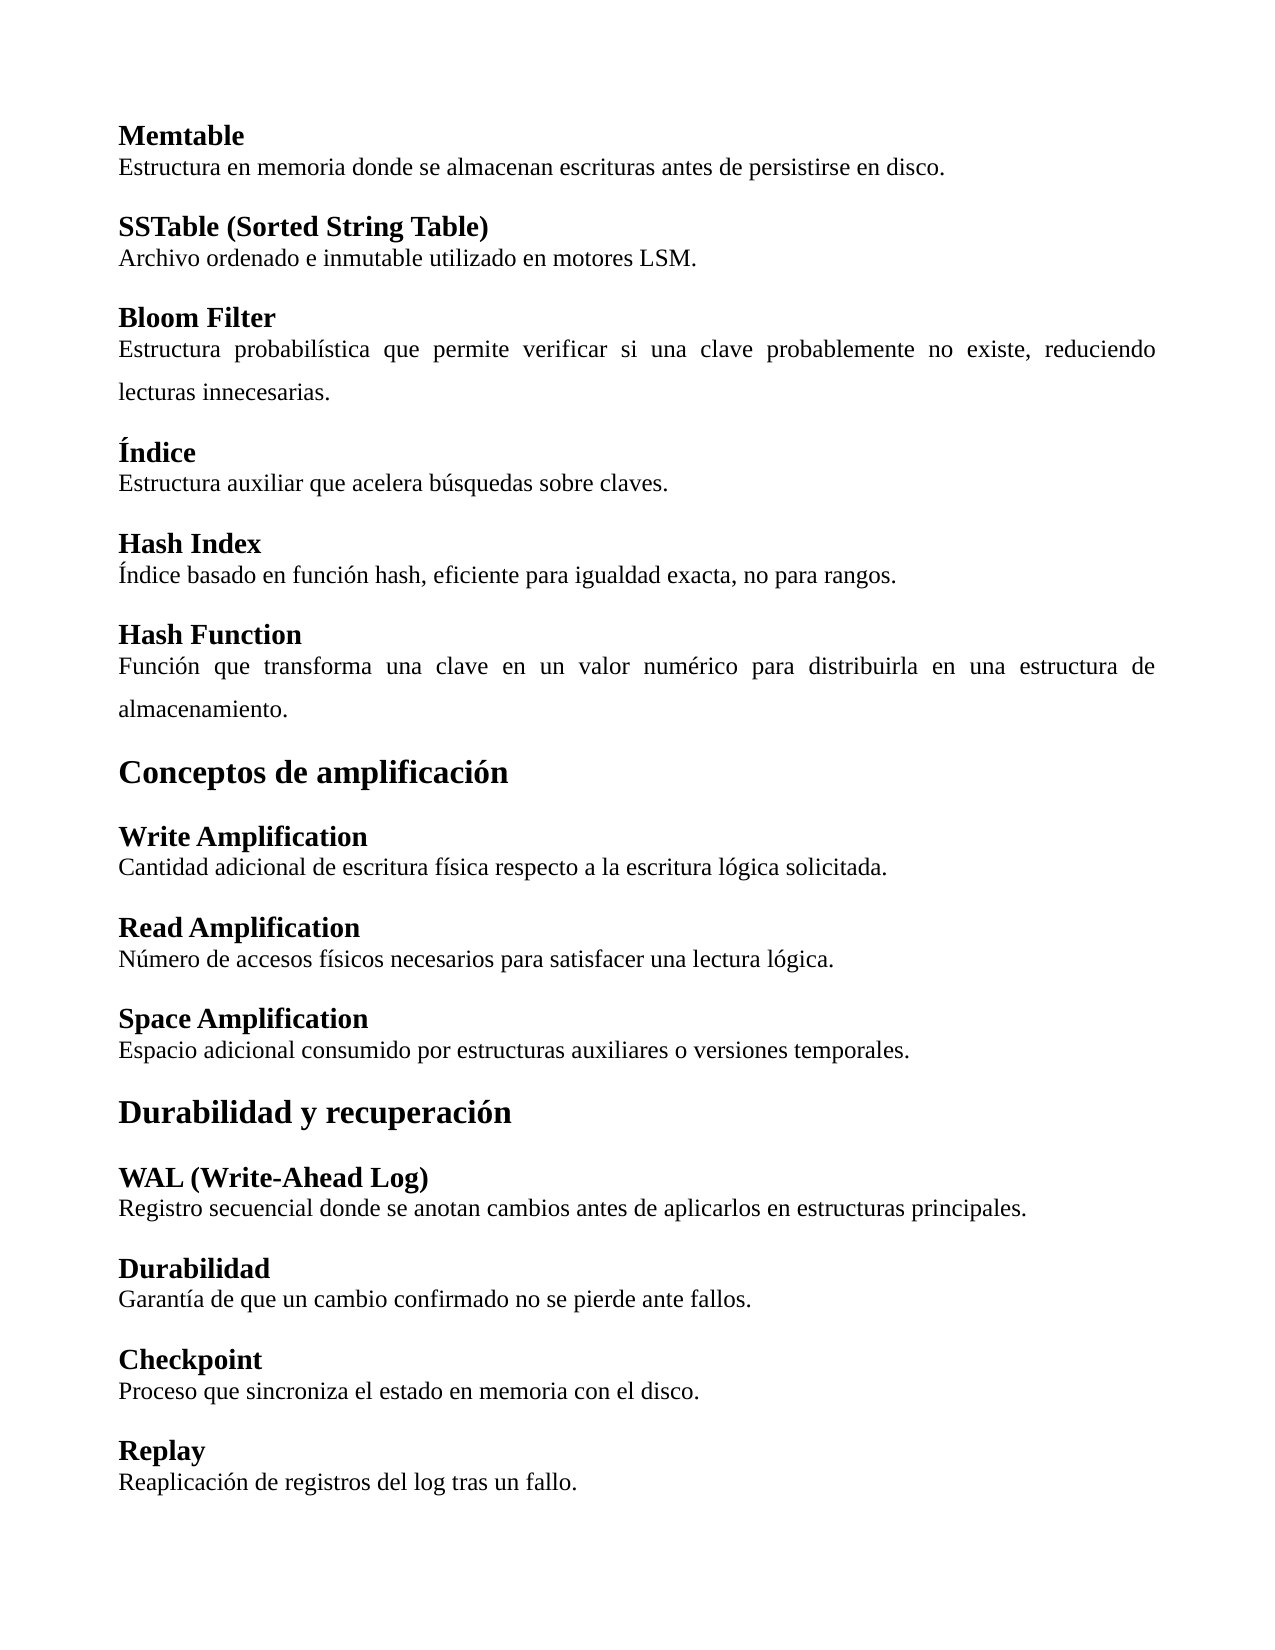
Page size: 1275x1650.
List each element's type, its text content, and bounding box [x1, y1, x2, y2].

text Durabilidad [118, 1251, 1157, 1284]
text Espacio adicional consumido por estructuras auxiliares o versiones temporales. [118, 1035, 1157, 1064]
text Función que transforma una clave en un valor numérico para distribuirla en una estructura de almacenamiento. [118, 651, 1157, 723]
text Índice [118, 435, 1157, 468]
text Garantía de que un cambio confirmado no se pierde ante fallos. [118, 1284, 1157, 1313]
text Hash Index [118, 526, 1157, 560]
text Estructura auxiliar que acelera búsquedas sobre claves. [118, 468, 1157, 497]
text Reaplicación de registros del log tras un fallo. [118, 1467, 1157, 1496]
text Registro secuencial donde se anotan cambios antes de aplicarlos en estructuras principales. [118, 1193, 1157, 1222]
text Memtable [118, 118, 1157, 152]
text Proceso que sincroniza el estado en memoria con el disco. [118, 1376, 1157, 1404]
text Conceptos de amplificación [118, 752, 1157, 790]
text WAL (Write-Ahead Log) [118, 1160, 1157, 1193]
text Archivo ordenado e inmutable utilizado en motores LSM. [118, 243, 1157, 272]
text SSTable (Sorted String Table) [118, 209, 1157, 243]
text Replay [118, 1433, 1157, 1467]
text Checkpoint [118, 1342, 1157, 1376]
text Cantidad adicional de escritura física respecto a la escritura lógica solicitada. [118, 852, 1157, 881]
text Durabilidad y recuperación [118, 1093, 1157, 1131]
text Número de accesos físicos necesarios para satisfacer una lectura lógica. [118, 944, 1157, 972]
text Space Amplification [118, 1001, 1157, 1035]
text Bloom Filter [118, 301, 1157, 334]
text Write Amplification [118, 819, 1157, 852]
text Estructura en memoria donde se almacenan escrituras antes de persistirse en disco. [118, 152, 1157, 180]
text Índice basado en función hash, eficiente para igualdad exacta, no para rangos. [118, 560, 1157, 588]
text Read Amplification [118, 910, 1157, 944]
text Estructura probabilística que permite verificar si una clave probablemente no existe, reduciendo lecturas innecesarias. [118, 334, 1157, 406]
text Hash Function [118, 617, 1157, 651]
